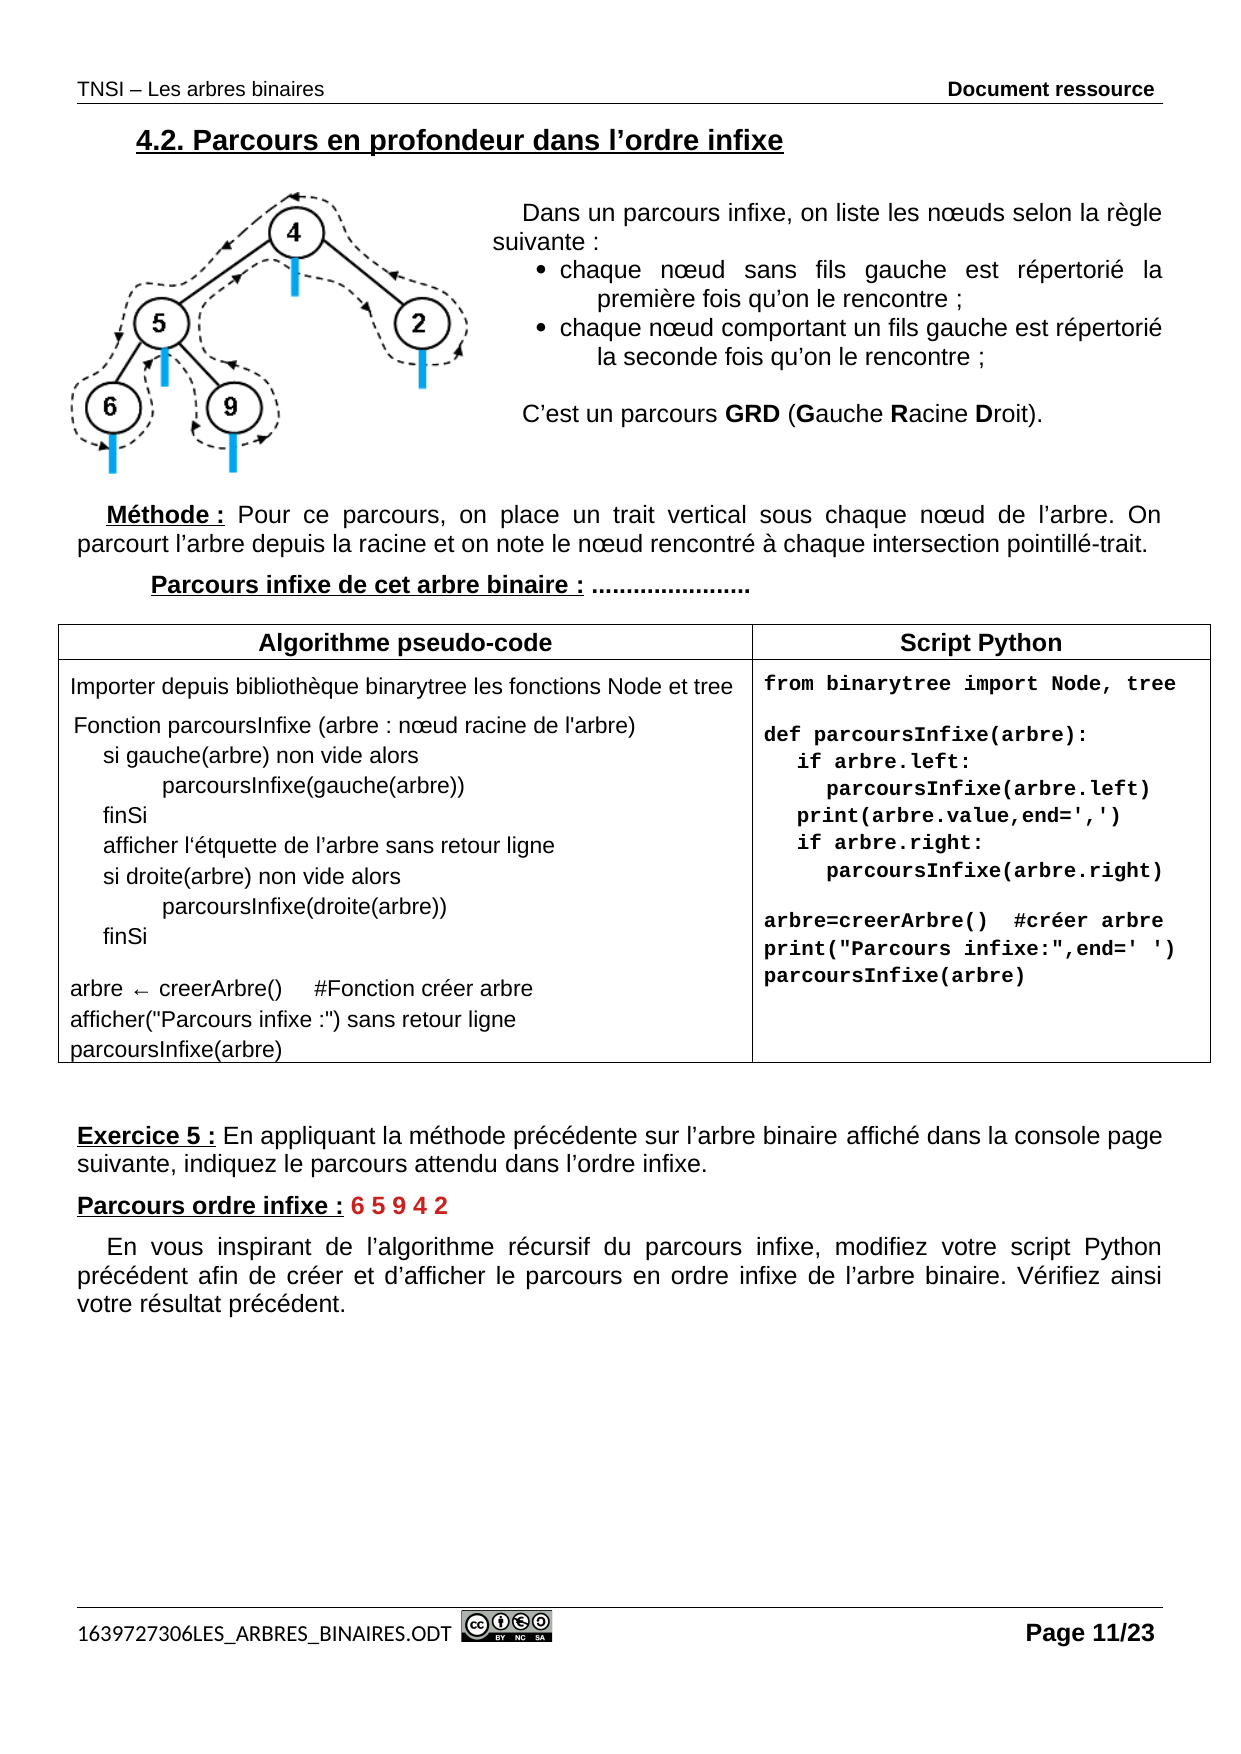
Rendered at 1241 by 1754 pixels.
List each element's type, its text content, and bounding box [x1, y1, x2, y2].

table_header Script Python [753, 625, 1210, 659]
picture [69, 192, 474, 479]
text C’est un parcours GRD (Gauche Racine Droit). [474, 399, 1163, 428]
picture [461, 1610, 553, 1642]
list chaque nœud sans fils gauche est répertorié la première fois qu’on le rencontre ; [474, 255, 1163, 313]
text Parcours infixe de cet arbre binaire : ....................... [77, 570, 1163, 599]
text Dans un parcours infixe, on liste les nœuds selon la règle suivante : [474, 198, 1163, 255]
table_header Algorithme pseudo-code [59, 625, 752, 659]
table_cell from binarytree import Node, tree def parcoursInfixe(arbre): if arbre.left: parcoursInfixe(arbre.left) print(arbre.value,end=',') if arbre.right: parcoursInfixe(arbre.right) arbre=creerArbre() #créer arbre print("Parcours infixe:",end=' ') parcoursInfixe(arbre) [753, 660, 1210, 1062]
text En vous inspirant de l’algorithme récursif du parcours infixe, modifiez votre script Python précédent afin de créer et d’afficher le parcours en ordre infixe de l’arbre binaire. Vérifiez ainsi votre résultat précédent. [77, 1232, 1163, 1318]
text Méthode : Pour ce parcours, on place un trait vertical sous chaque nœud de l’arbre. On parcourt l’arbre depuis la racine et on note le nœud rencontré à chaque intersection pointillé-trait. [77, 500, 1163, 557]
table_cell Importer depuis bibliothèque binarytree les fonctions Node et tree Fonction parcoursInfixe (arbre : nœud racine de l'arbre) si gauche(arbre) non vide alors parcoursInfixe(gauche(arbre)) finSi afficher l‘étquette de l’arbre sans retour ligne si droite(arbre) non vide alors parcoursInfixe(droite(arbre)) finSi arbre ← creerArbre() #Fonction créer arbre afficher("Parcours infixe :") sans retour ligne parcoursInfixe(arbre) [59, 660, 752, 1062]
text 4.2. Parcours en profondeur dans l’ordre infixe [136, 123, 1163, 157]
list chaque nœud comportant un fils gauche est répertorié la seconde fois qu’on le rencontre ; [474, 313, 1163, 371]
text Parcours ordre infixe : 6 5 9 4 2 [77, 1191, 1163, 1219]
text Exercice 5 : En appliquant la méthode précédente sur l’arbre binaire affiché dans la console page suivante, indiquez le parcours attendu dans l’ordre infixe. [77, 1121, 1163, 1178]
